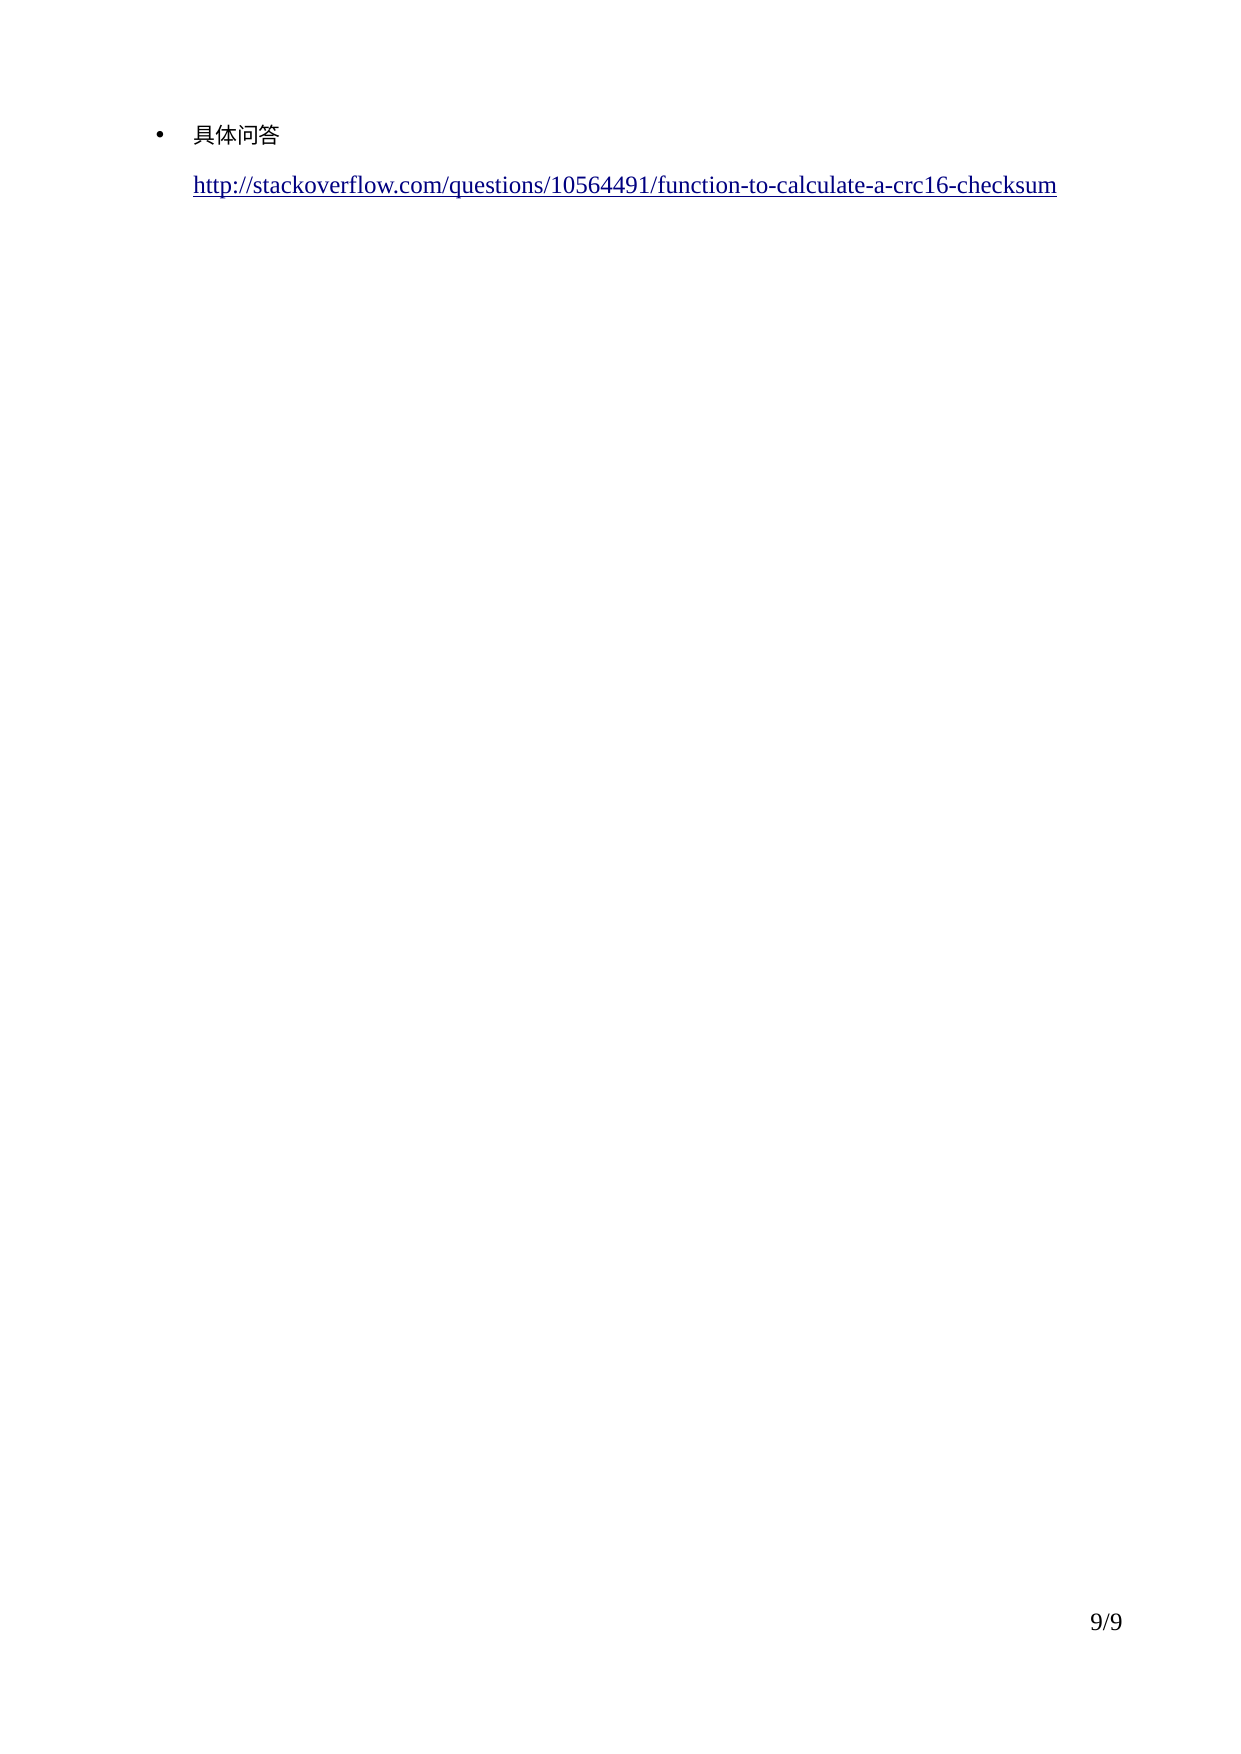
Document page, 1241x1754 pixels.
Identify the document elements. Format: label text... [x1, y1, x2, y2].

list 具体问答 [156, 118, 1122, 150]
list http://stackoverflow.com/questions/10564491/function-to-calculate-a-crc16-checksum [156, 171, 1122, 199]
